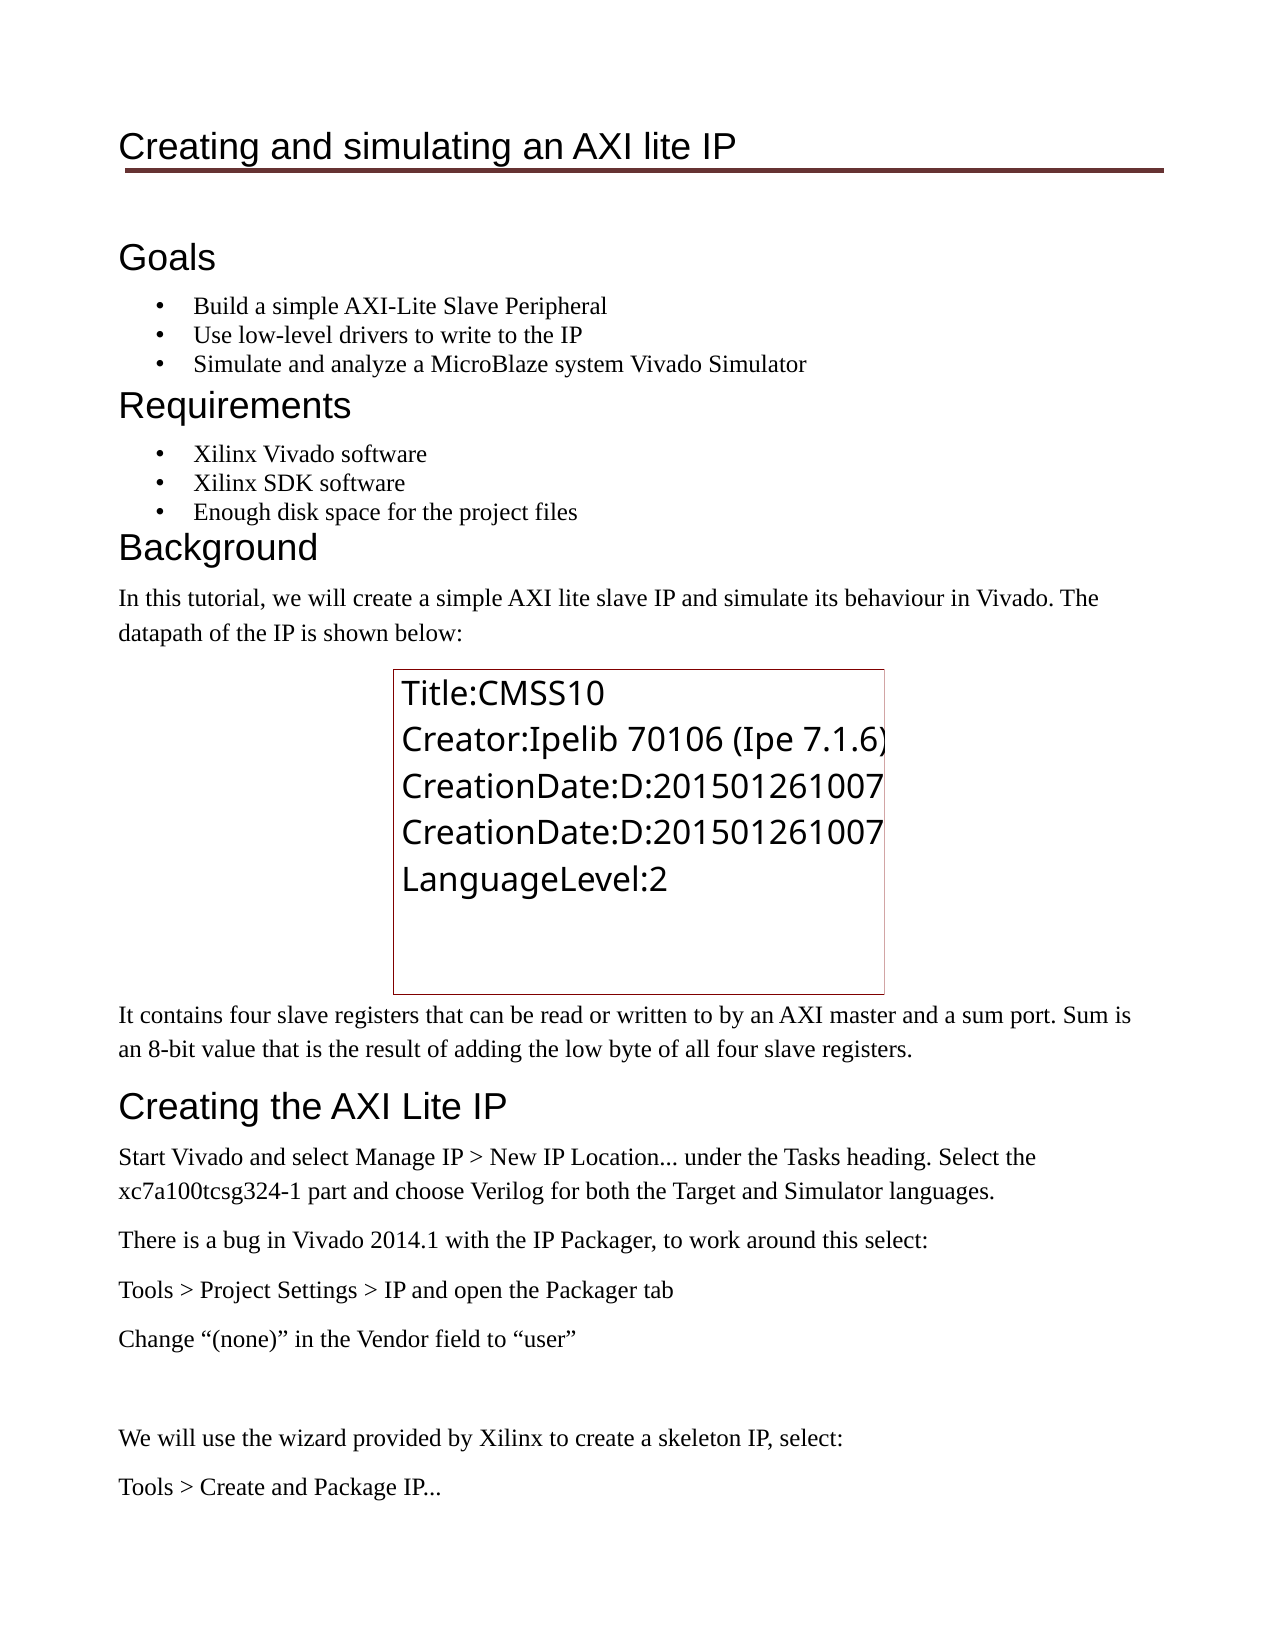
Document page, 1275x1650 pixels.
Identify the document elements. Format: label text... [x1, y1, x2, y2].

text We will use the wizard provided by Xilinx to create a skeleton IP, select: [118, 1423, 1157, 1451]
text There is a bug in Vivado 2014.1 with the IP Packager, to work around this select: [118, 1226, 1157, 1254]
list Xilinx SDK software [156, 468, 1157, 497]
text Tools > Project Settings > IP and open the Packager tab [118, 1275, 1157, 1303]
text Change “(none)” in the Vendor field to “user” [118, 1324, 1157, 1353]
subtitle Requirements [118, 384, 1157, 427]
subtitle Goals [118, 236, 1157, 279]
text Tools > Create and Package IP... [118, 1472, 1157, 1501]
list Simulate and analyze a MicroBlaze system Vivado Simulator [156, 349, 1157, 377]
text Start Vivado and select Manage IP > New IP Location... under the Tasks heading. Select the xc7a100tcsg324-1 part and choose Verilog for both the Target and Simulator languages. [118, 1142, 1157, 1205]
text It contains four slave registers that can be read or written to by an AXI master and a sum port. Sum is an 8-bit value that is the result of adding the low byte of all four slave registers. [118, 667, 1157, 1063]
subtitle Creating and simulating an AXI lite IP [118, 124, 1157, 167]
list Build a simple AXI-Lite Slave Peripheral [156, 291, 1157, 320]
list Enough disk space for the project files [156, 497, 1157, 526]
text In this tutorial, we will create a simple AXI lite slave IP and simulate its behaviour in Vivado. The datapath of the IP is shown below: [118, 583, 1157, 647]
subtitle Background [118, 526, 1157, 569]
list Xilinx Vivado software [156, 439, 1157, 468]
subtitle Creating the AXI Lite IP [118, 1084, 1157, 1127]
list Use low-level drivers to write to the IP [156, 320, 1157, 349]
